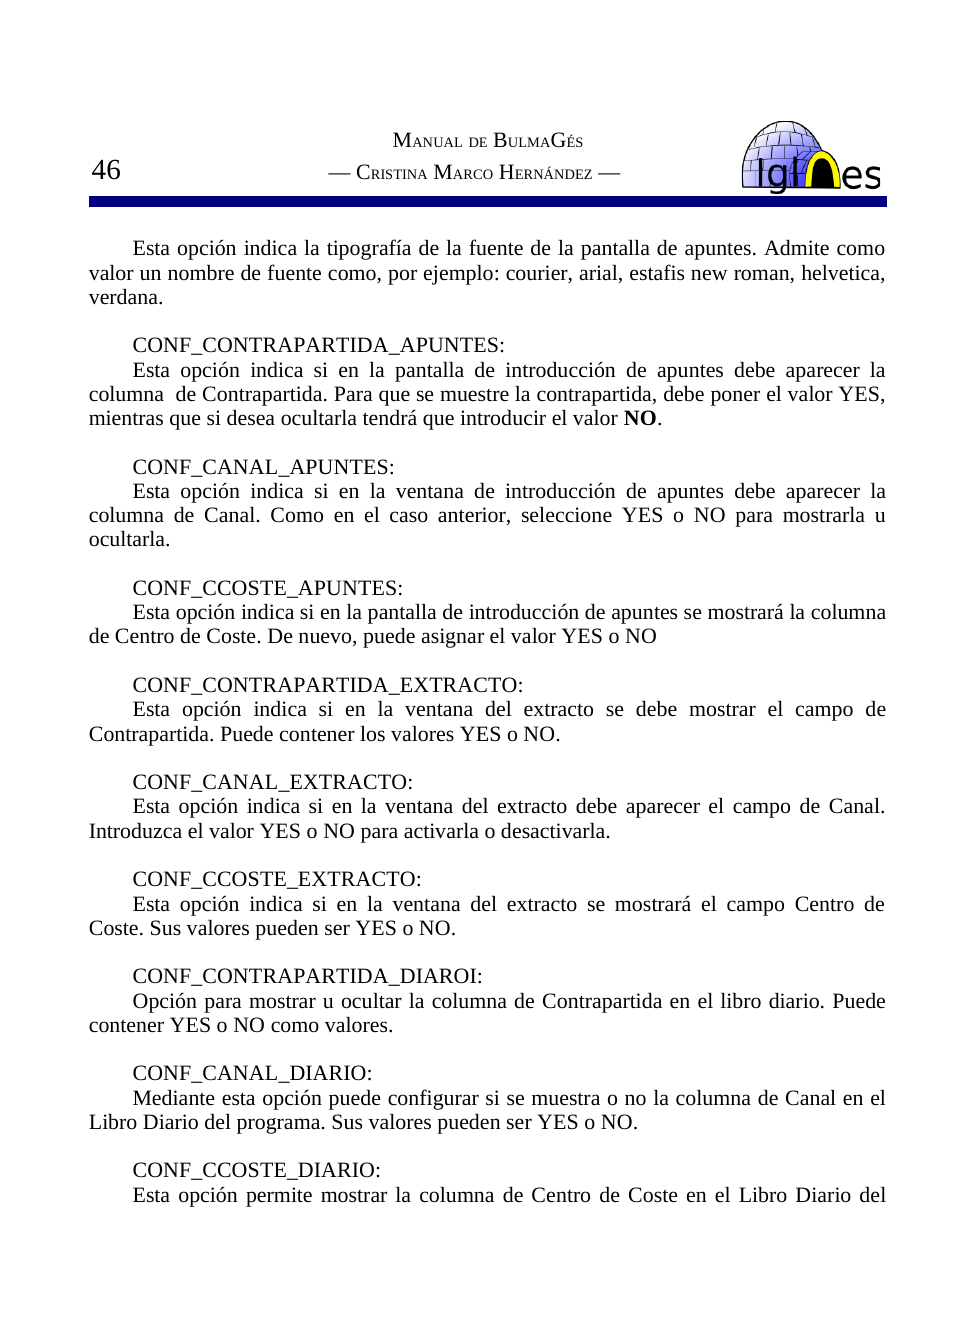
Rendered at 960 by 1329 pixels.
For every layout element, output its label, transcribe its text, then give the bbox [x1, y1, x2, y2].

text CONF_CCOSTE_EXTRACTO: [88, 867, 887, 891]
text CONF_CONTRAPARTIDA_EXTRACTO: [88, 673, 887, 697]
text CONF_CONTRAPARTIDA_APUNTES: [88, 333, 887, 357]
text CONF_CANAL_EXTRACTO: [88, 770, 887, 794]
text CONF_CANAL_DIARIO: [88, 1061, 887, 1086]
text Esta opción indica si en la ventana del extracto se debe mostrar el campo de Contrapartida. Puede contener los valores YES o NO. [88, 697, 887, 746]
text Mediante esta opción puede configurar si se muestra o no la columna de Canal en el Libro Diario del programa. Sus valores pueden ser YES o NO. [88, 1086, 887, 1134]
text Esta opción indica si en la pantalla de introducción de apuntes debe aparecer la columna de Contrapartida. Para que se muestre la contrapartida, debe poner el valor YES, mientras que si desea ocultarla tendrá que introducir el valor NO. [88, 357, 887, 430]
text Esta opción indica si en la pantalla de introducción de apuntes se mostrará la columna de Centro de Coste. De nuevo, puede asignar el valor YES o NO [88, 600, 887, 649]
picture [741, 121, 881, 194]
text Esta opción indica si en la ventana de introducción de apuntes debe aparecer la columna de Canal. Como en el caso anterior, seleccione YES o NO para mostrarla u ocultarla. [88, 479, 887, 552]
text Opción para mostrar u ocultar la columna de Contrapartida en el libro diario. Puede contener YES o NO como valores. [88, 988, 887, 1037]
text CONF_CONTRAPARTIDA_DIAROI: [88, 964, 887, 988]
text Esta opción indica si en la ventana del extracto se mostrará el campo Centro de Coste. Sus valores pueden ser YES o NO. [88, 891, 887, 940]
text Esta opción indica si en la ventana del extracto debe aparecer el campo de Canal. Introduzca el valor YES o NO para activarla o desactivarla. [88, 794, 887, 843]
text Esta opción permite mostrar la columna de Centro de Coste en el Libro Diario del [88, 1183, 887, 1207]
text CONF_CANAL_APUNTES: [88, 454, 887, 479]
text Esta opción indica la tipografía de la fuente de la pantalla de apuntes. Admite como valor un nombre de fuente como, por ejemplo: courier, arial, estafis new roman, helvetica, verdana. [88, 236, 887, 309]
text CONF_CCOSTE_DIARIO: [88, 1158, 887, 1183]
text CONF_CCOSTE_APUNTES: [88, 576, 887, 600]
